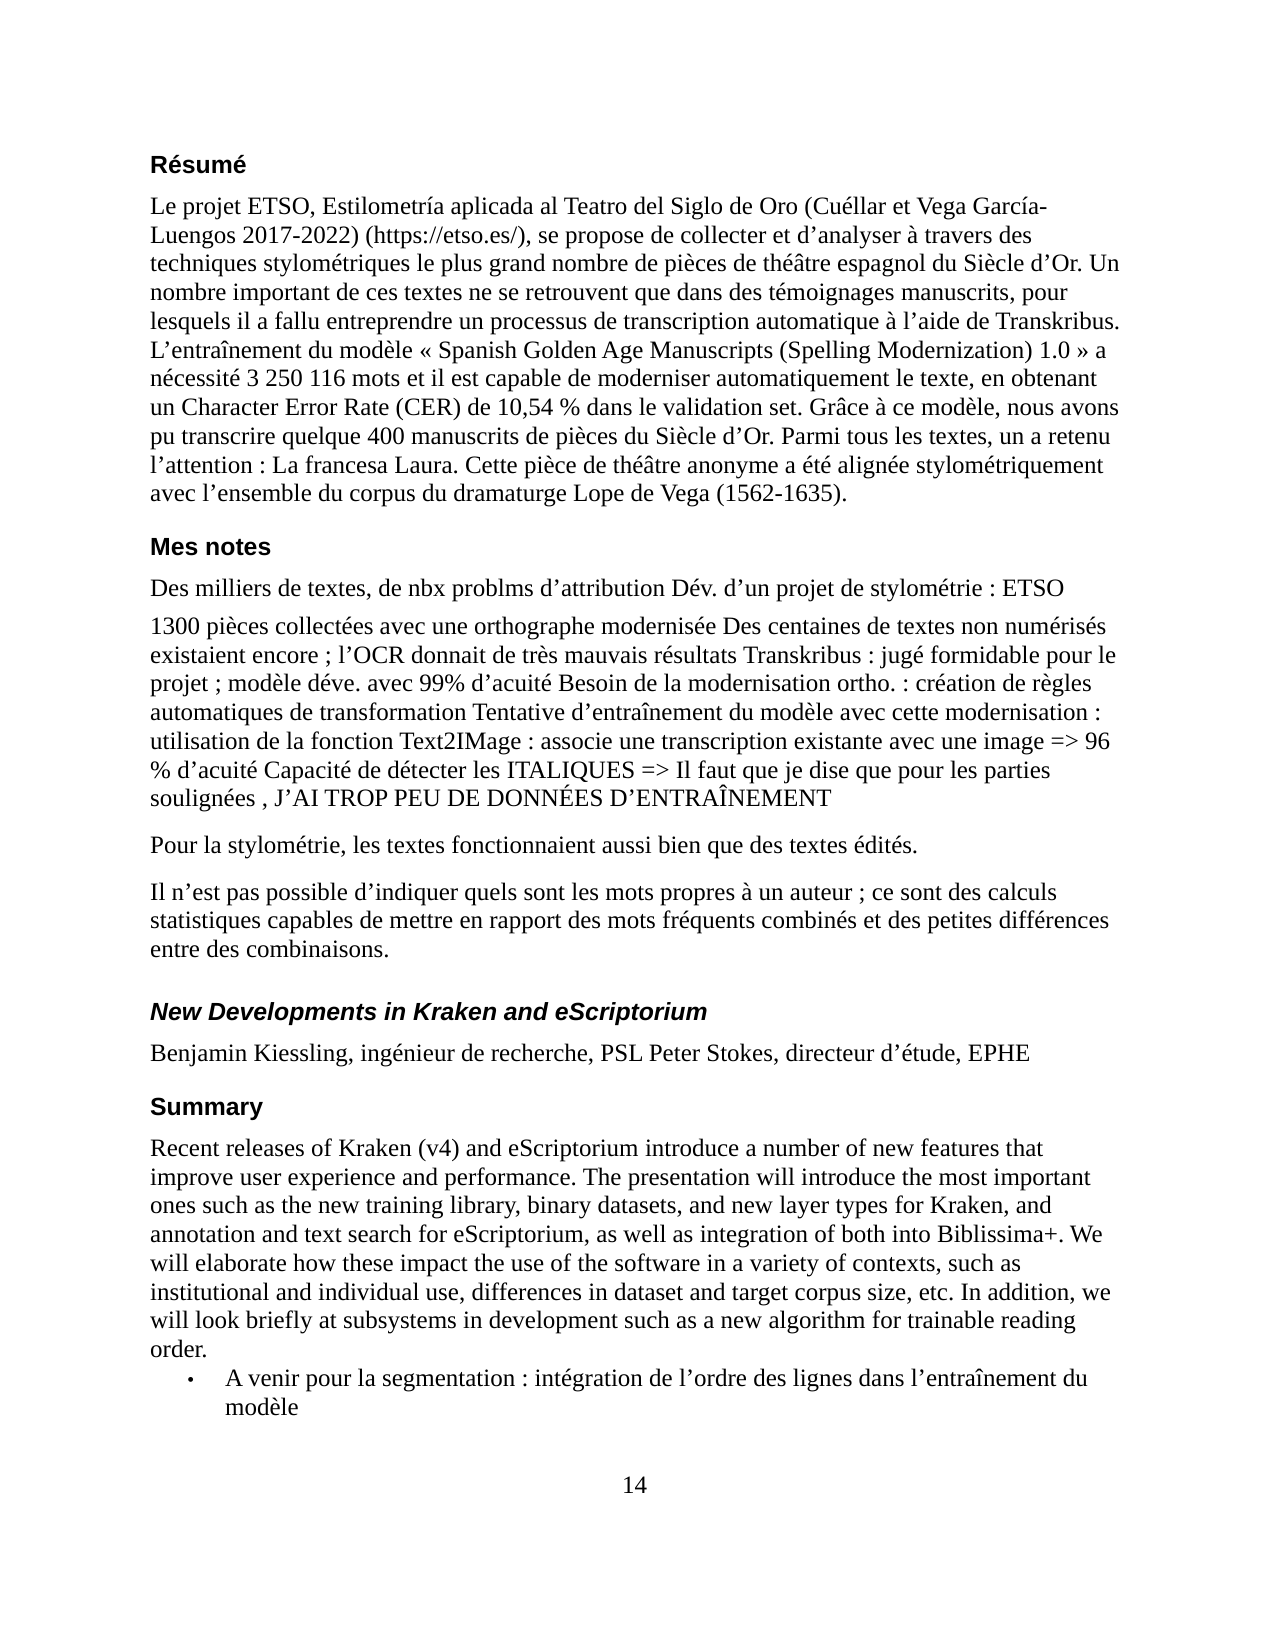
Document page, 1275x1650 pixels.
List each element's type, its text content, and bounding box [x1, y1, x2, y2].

subtitle Mes notes [150, 532, 1125, 561]
subtitle Summary [150, 1092, 1125, 1120]
text Il n’est pas possible d’indiquer quels sont les mots propres à un auteur ; ce sont des calculs statistiques capables de mettre en rapport des mots fréquents combinés et des petites différences entre des combinaisons. [150, 877, 1125, 963]
list A venir pour la segmentation : intégration de l’ordre des lignes dans l’entraînement du modèle [187, 1363, 1125, 1420]
subtitle New Developments in Kraken and eScriptorium [150, 997, 1125, 1026]
text Benjamin Kiessling, ingénieur de recherche, PSL Peter Stokes, directeur d’étude, EPHE [150, 1038, 1125, 1067]
text Des milliers de textes, de nbx problms d’attribution Dév. d’un projet de stylométrie : ETSO [150, 573, 1125, 602]
text 1300 pièces collectées avec une orthographe modernisée Des centaines de textes non numérisés existaient encore ; l’OCR donnait de très mauvais résultats Transkribus : jugé formidable pour le projet ; modèle déve. avec 99% d’acuité Besoin de la modernisation ortho. : création de règles automatiques de transformation Tentative d’entraînement du modèle avec cette modernisation : utilisation de la fonction Text2IMage : associe une transcription existante avec une image => 96 % d’acuité Capacité de détecter les ITALIQUES => Il faut que je dise que pour les parties soulignées , J’AI TROP PEU DE DONNÉES D’ENTRAÎNEMENT [150, 611, 1125, 812]
text Le projet ETSO, Estilometría aplicada al Teatro del Siglo de Oro (Cuéllar et Vega García-Luengos 2017-2022) (https://etso.es/), se propose de collecter et d’analyser à travers des techniques stylométriques le plus grand nombre de pièces de théâtre espagnol du Siècle d’Or. Un nombre important de ces textes ne se retrouvent que dans des témoignages manuscrits, pour lesquels il a fallu entreprendre un processus de transcription automatique à l’aide de Transkribus. L’entraînement du modèle « Spanish Golden Age Manuscripts (Spelling Modernization) 1.0 » a nécessité 3 250 116 mots et il est capable de moderniser automatiquement le texte, en obtenant un Character Error Rate (CER) de 10,54 % dans le validation set. Grâce à ce modèle, nous avons pu transcrire quelque 400 manuscrits de pièces du Siècle d’Or. Parmi tous les textes, un a retenu l’attention : La francesa Laura. Cette pièce de théâtre anonyme a été alignée stylométriquement avec l’ensemble du corpus du dramaturge Lope de Vega (1562-1635). [150, 191, 1125, 507]
subtitle Résumé [150, 150, 1125, 178]
text Pour la stylométrie, les textes fonctionnaient aussi bien que des textes édités. [150, 830, 1125, 859]
text Recent releases of Kraken (v4) and eScriptorium introduce a number of new features that improve user experience and performance. The presentation will introduce the most important ones such as the new training library, binary datasets, and new layer types for Kraken, and annotation and text search for eScriptorium, as well as integration of both into Biblissima+. We will elaborate how these impact the use of the software in a variety of contexts, such as institutional and individual use, differences in dataset and target corpus size, etc. In addition, we will look briefly at subsystems in development such as a new algorithm for trainable reading order. [150, 1133, 1125, 1363]
